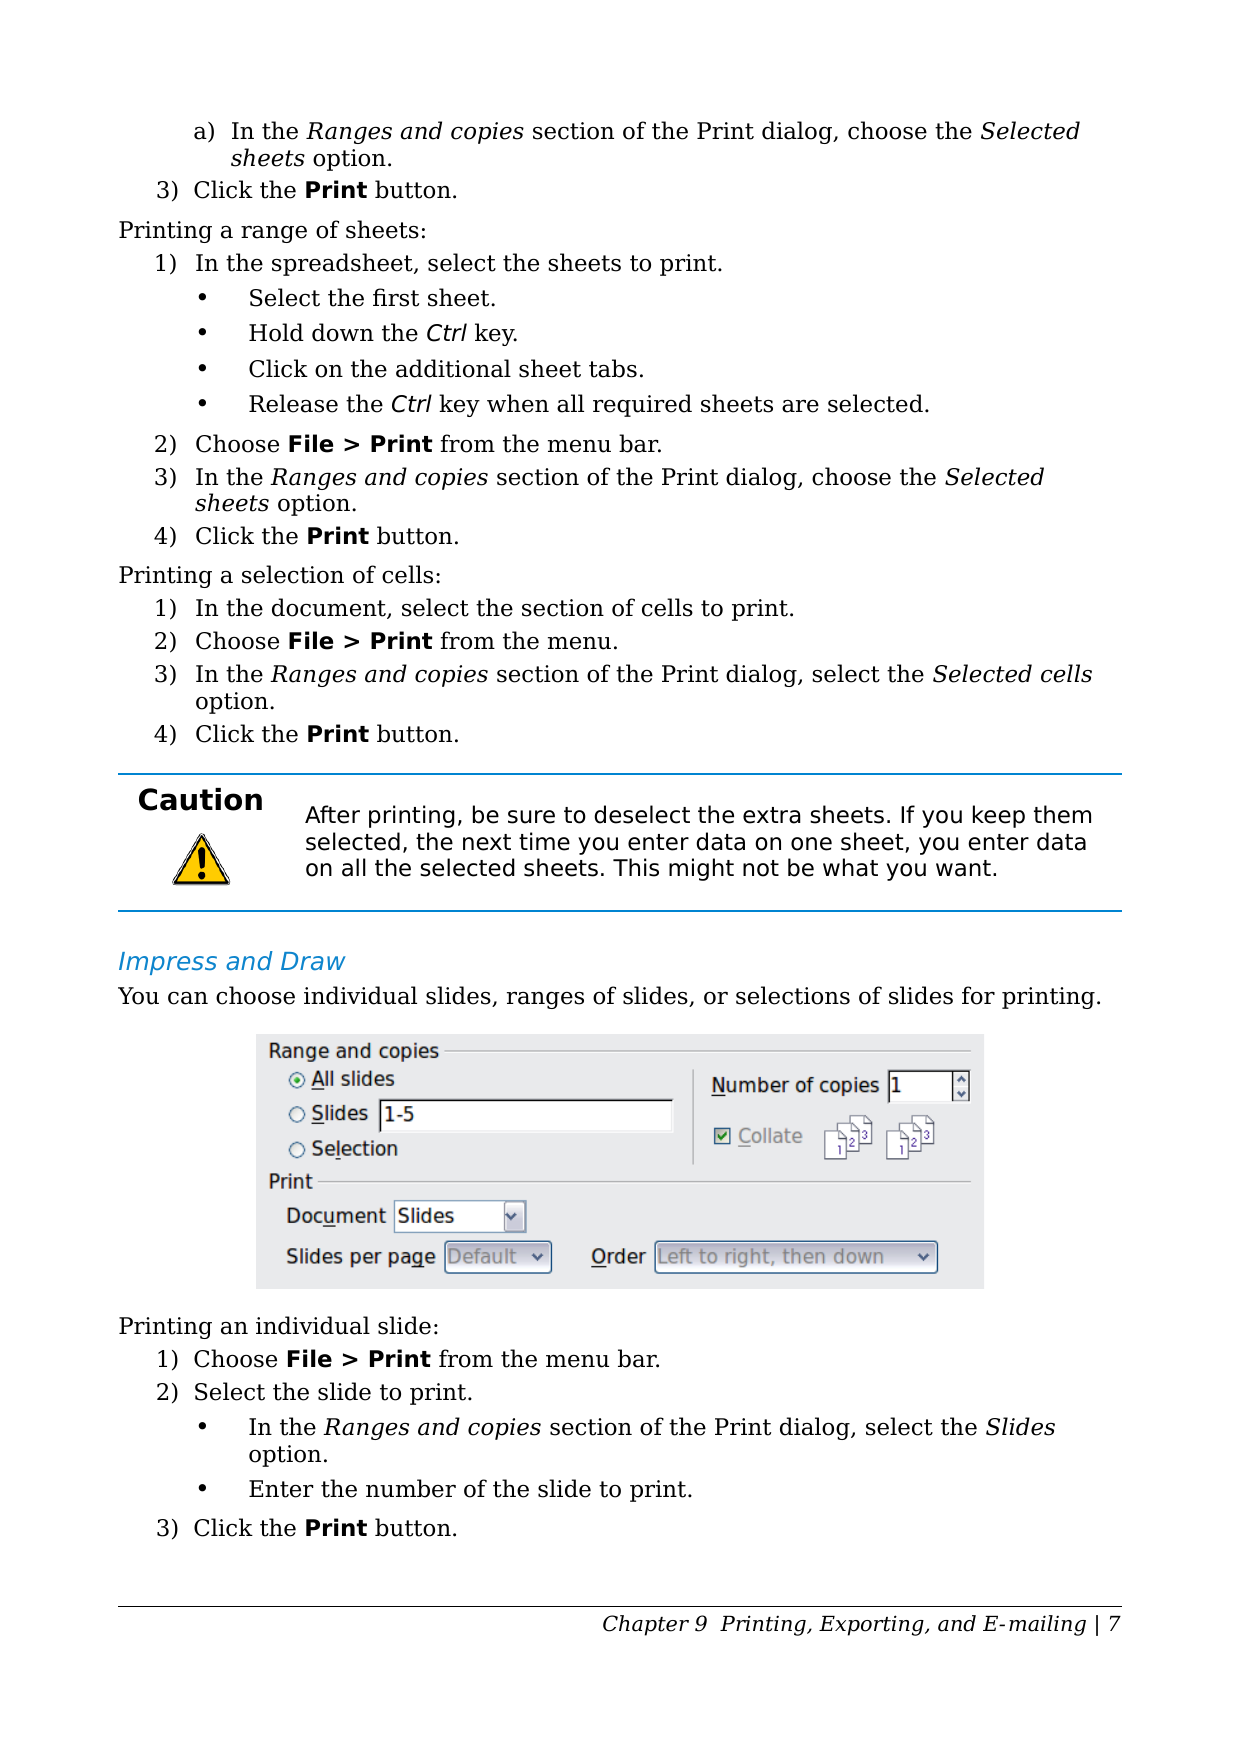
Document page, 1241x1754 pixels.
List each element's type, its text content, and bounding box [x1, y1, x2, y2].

list Click the Print button. [156, 178, 1122, 204]
list In the Ranges and copies section of the Print dialog, choose the Selected sheets option. [193, 118, 1122, 171]
list Choose File > Print from the menu bar. [156, 1346, 1122, 1373]
list Click the Print button. [177, 721, 1122, 748]
list Click the Print button. [177, 523, 1122, 550]
list Printing a selection of cells: [118, 562, 1122, 589]
list Select the first sheet. [195, 283, 1122, 312]
list Choose File > Print from the menu. [177, 628, 1122, 655]
list In the spreadsheet, select the sheets to print. [177, 250, 1122, 277]
list Choose File > Print from the menu bar. [177, 431, 1122, 457]
table_header After printing, be sure to deselect the extra sheets. If you keep them selected, the next time you enter data on one sheet, you enter data on all the selected sheets. This might not be what you want. [283, 775, 1122, 909]
table_header Caution [118, 775, 283, 909]
text You can choose individual slides, ranges of slides, or selections of slides for printing. [118, 983, 1122, 1010]
subtitle Impress and Draw [118, 947, 1122, 977]
list Hold down the Ctrl key. [195, 318, 1122, 347]
list In the Ranges and copies section of the Print dialog, select the Selected cells option. [177, 661, 1122, 715]
list Click the Print button. [156, 1516, 1122, 1542]
list Printing an individual slide: [118, 1313, 1122, 1340]
list Release the Ctrl key when all required sheets are selected. [195, 389, 1122, 418]
picture [168, 829, 233, 889]
list Select the slide to print. [156, 1379, 1122, 1406]
list In the Ranges and copies section of the Print dialog, select the Slides option. [195, 1412, 1122, 1468]
list Click on the additional sheet tabs. [195, 354, 1122, 383]
list In the document, select the section of cells to print. [177, 596, 1122, 622]
list In the Ranges and copies section of the Print dialog, choose the Selected sheets option. [177, 464, 1122, 517]
list Printing a range of sheets: [118, 217, 1122, 243]
list Enter the number of the slide to print. [195, 1474, 1122, 1503]
picture [256, 1034, 985, 1289]
